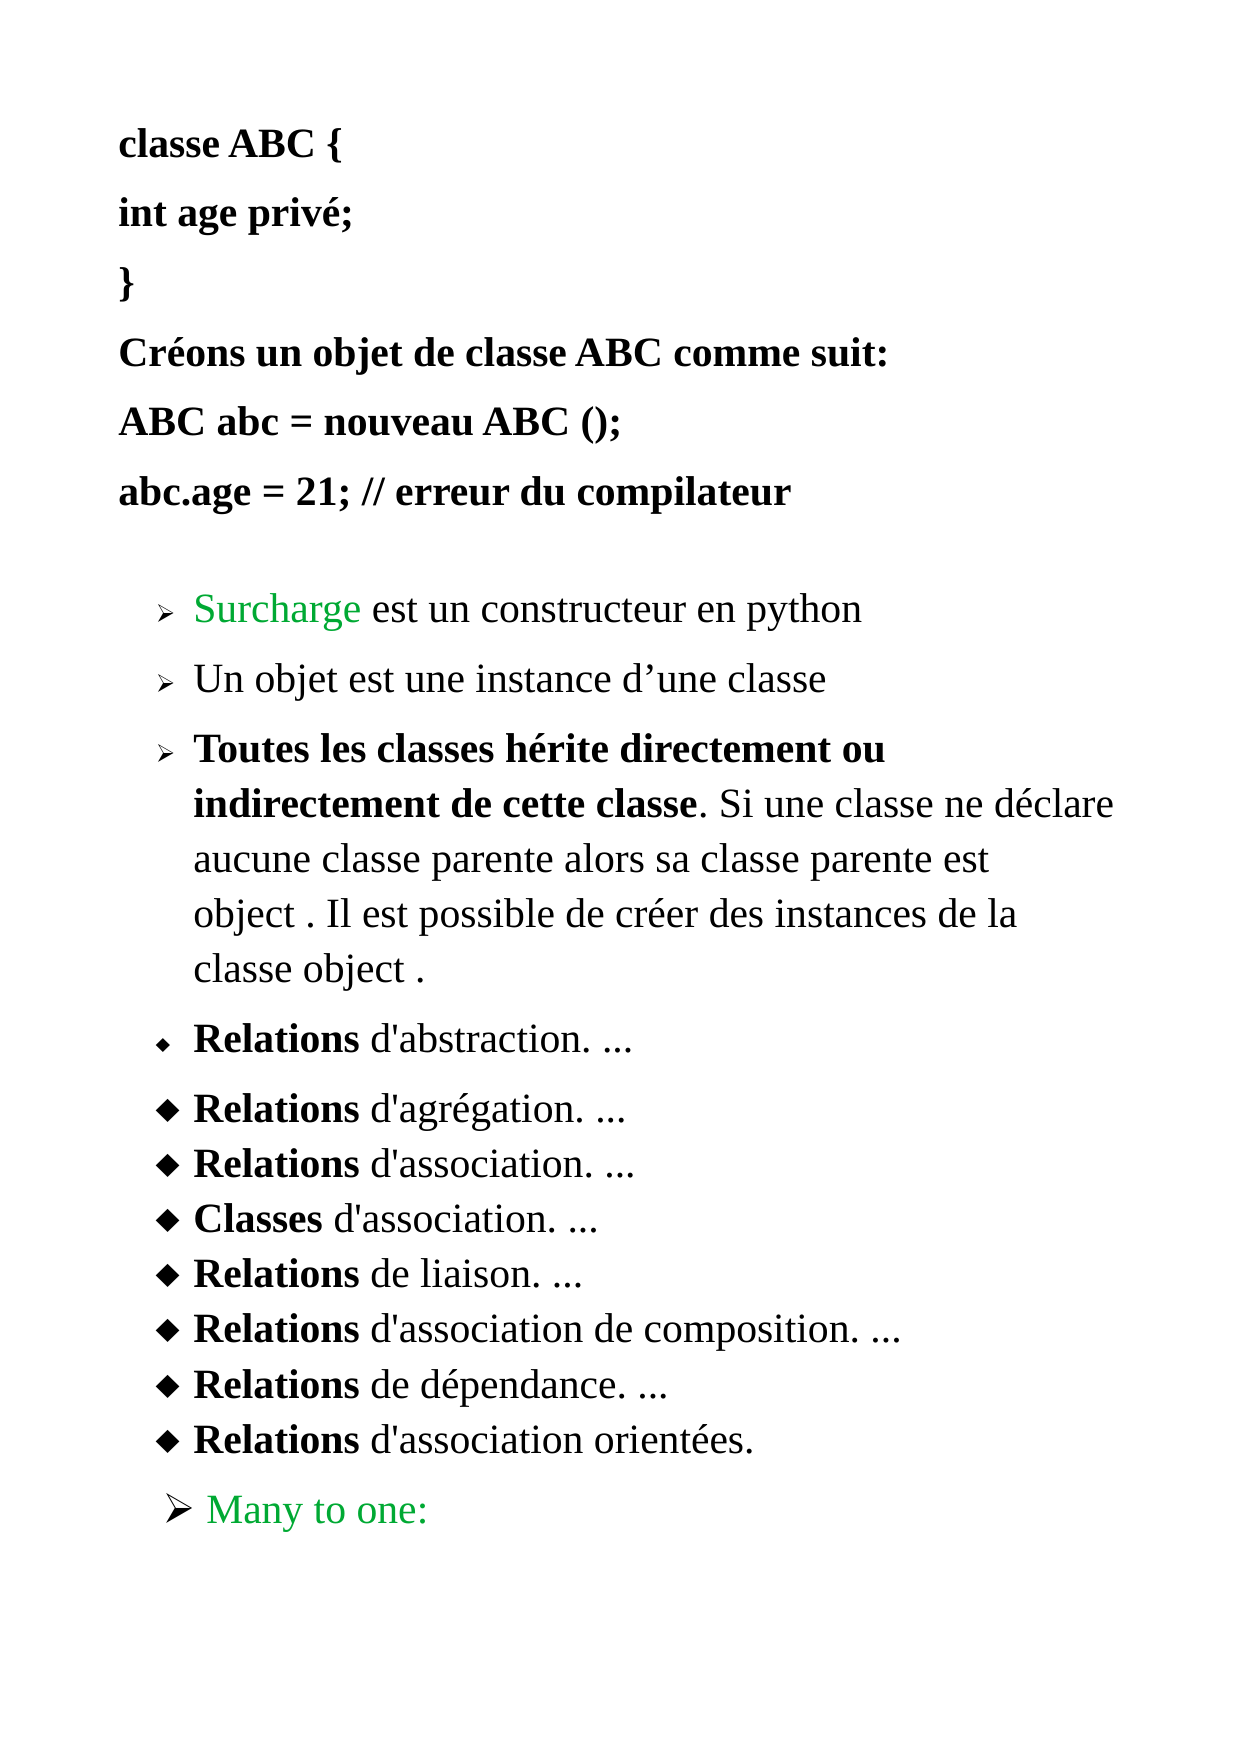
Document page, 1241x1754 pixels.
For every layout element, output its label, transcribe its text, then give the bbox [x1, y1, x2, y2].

list Relations d'association orientées. [156, 1414, 1122, 1462]
list Relations d'agrégation. ... [156, 1083, 1122, 1131]
text abc.age = 21; // erreur du compilateur [118, 467, 1122, 514]
list Many to one: [162, 1484, 1122, 1532]
list Un objet est une instance d’une classe [156, 653, 1122, 701]
list Relations de liaison. ... [156, 1249, 1122, 1297]
text classe ABC { [118, 118, 1122, 166]
text } [118, 257, 1122, 305]
list Relations d'association de composition. ... [156, 1304, 1122, 1352]
list Relations d'association. ... [156, 1138, 1122, 1186]
text int age privé; [118, 188, 1122, 236]
text ABC abc = nouveau ABC (); [118, 397, 1122, 445]
list Relations de dépendance. ... [156, 1359, 1122, 1407]
list Surcharge est un constructeur en python [156, 584, 1122, 632]
list Classes d'association. ... [156, 1193, 1122, 1241]
list Relations d'abstraction. ... [156, 1013, 1122, 1061]
list Toutes les classes hérite directement ou indirectement de cette classe. Si une classe ne déclare aucune classe parente alors sa classe parente est object . Il est possible de créer des instances de la classe object . [156, 723, 1122, 992]
text Créons un objet de classe ABC comme suit: [118, 327, 1122, 375]
